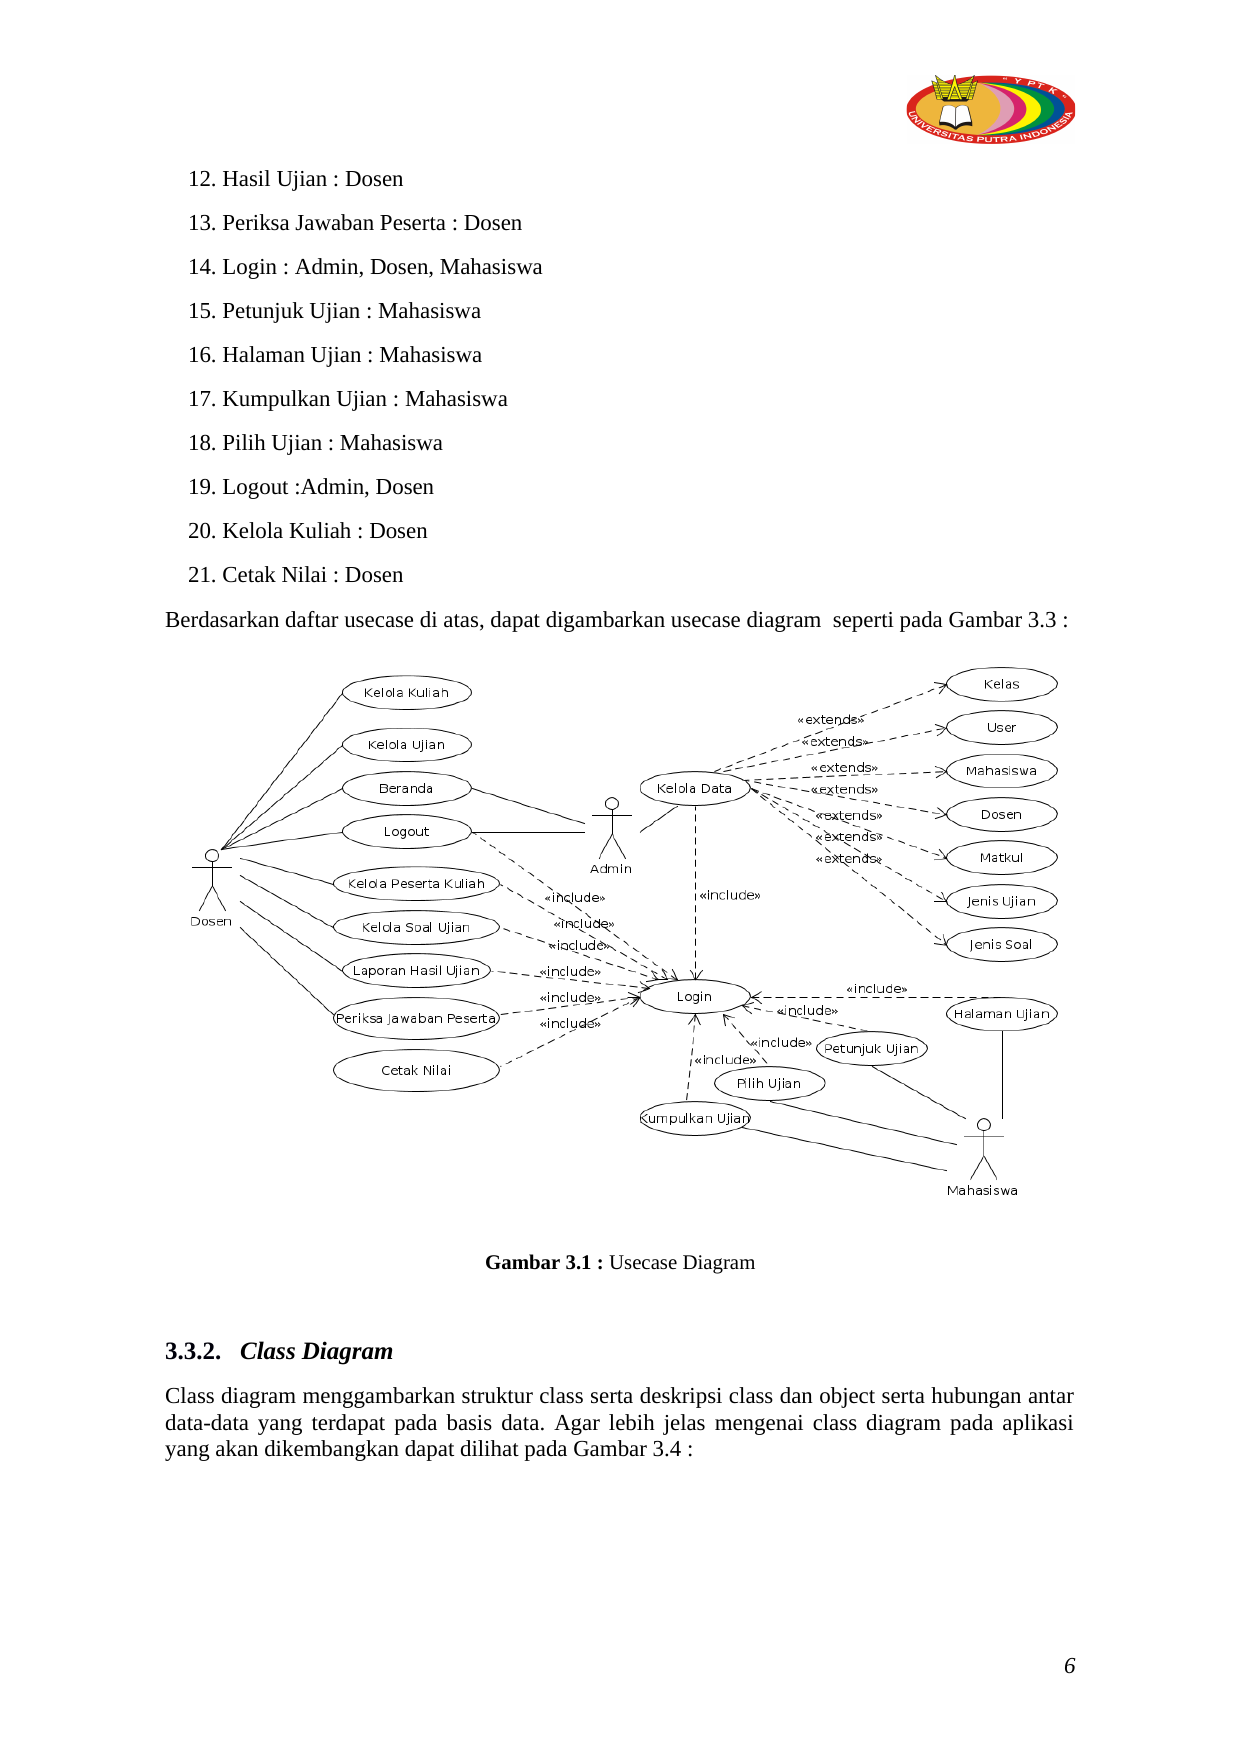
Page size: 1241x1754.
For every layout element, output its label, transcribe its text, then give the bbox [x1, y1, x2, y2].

picture [906, 75, 1076, 144]
list Class Diagram [165, 1336, 1075, 1365]
text 18. Pilih Ujian : Mahasiswa [165, 429, 1075, 456]
text Class diagram menggambarkan struktur class serta deskripsi class dan object serta hubungan antar data-data yang terdapat pada basis data. Agar lebih jelas mengenai class diagram pada aplikasi yang akan dikembangkan dapat dilihat pada Gambar 3.4 : [165, 1382, 1075, 1462]
text Berdasarkan daftar usecase di atas, dapat digambarkan usecase diagram seperti pada Gambar 3.3 : [165, 606, 1075, 632]
text 20. Kelola Kuliah : Dosen [165, 517, 1075, 544]
text 16. Halaman Ujian : Mahasiswa [165, 341, 1075, 368]
text 13. Periksa Jawaban Peserta : Dosen [165, 209, 1075, 235]
text 21. Cetak Nilai : Dosen [165, 562, 1075, 588]
text 17. Kumpulkan Ujian : Mahasiswa [165, 385, 1075, 412]
text 19. Logout :Admin, Dosen [165, 473, 1075, 500]
text 15. Petunjuk Ujian : Mahasiswa [165, 297, 1075, 323]
picture [165, 649, 1076, 1222]
text Gambar 3.1 : Usecase Diagram [165, 1222, 1075, 1274]
text 12. Hasil Ujian : Dosen [165, 165, 1075, 191]
text 14. Login : Admin, Dosen, Mahasiswa [165, 253, 1075, 279]
